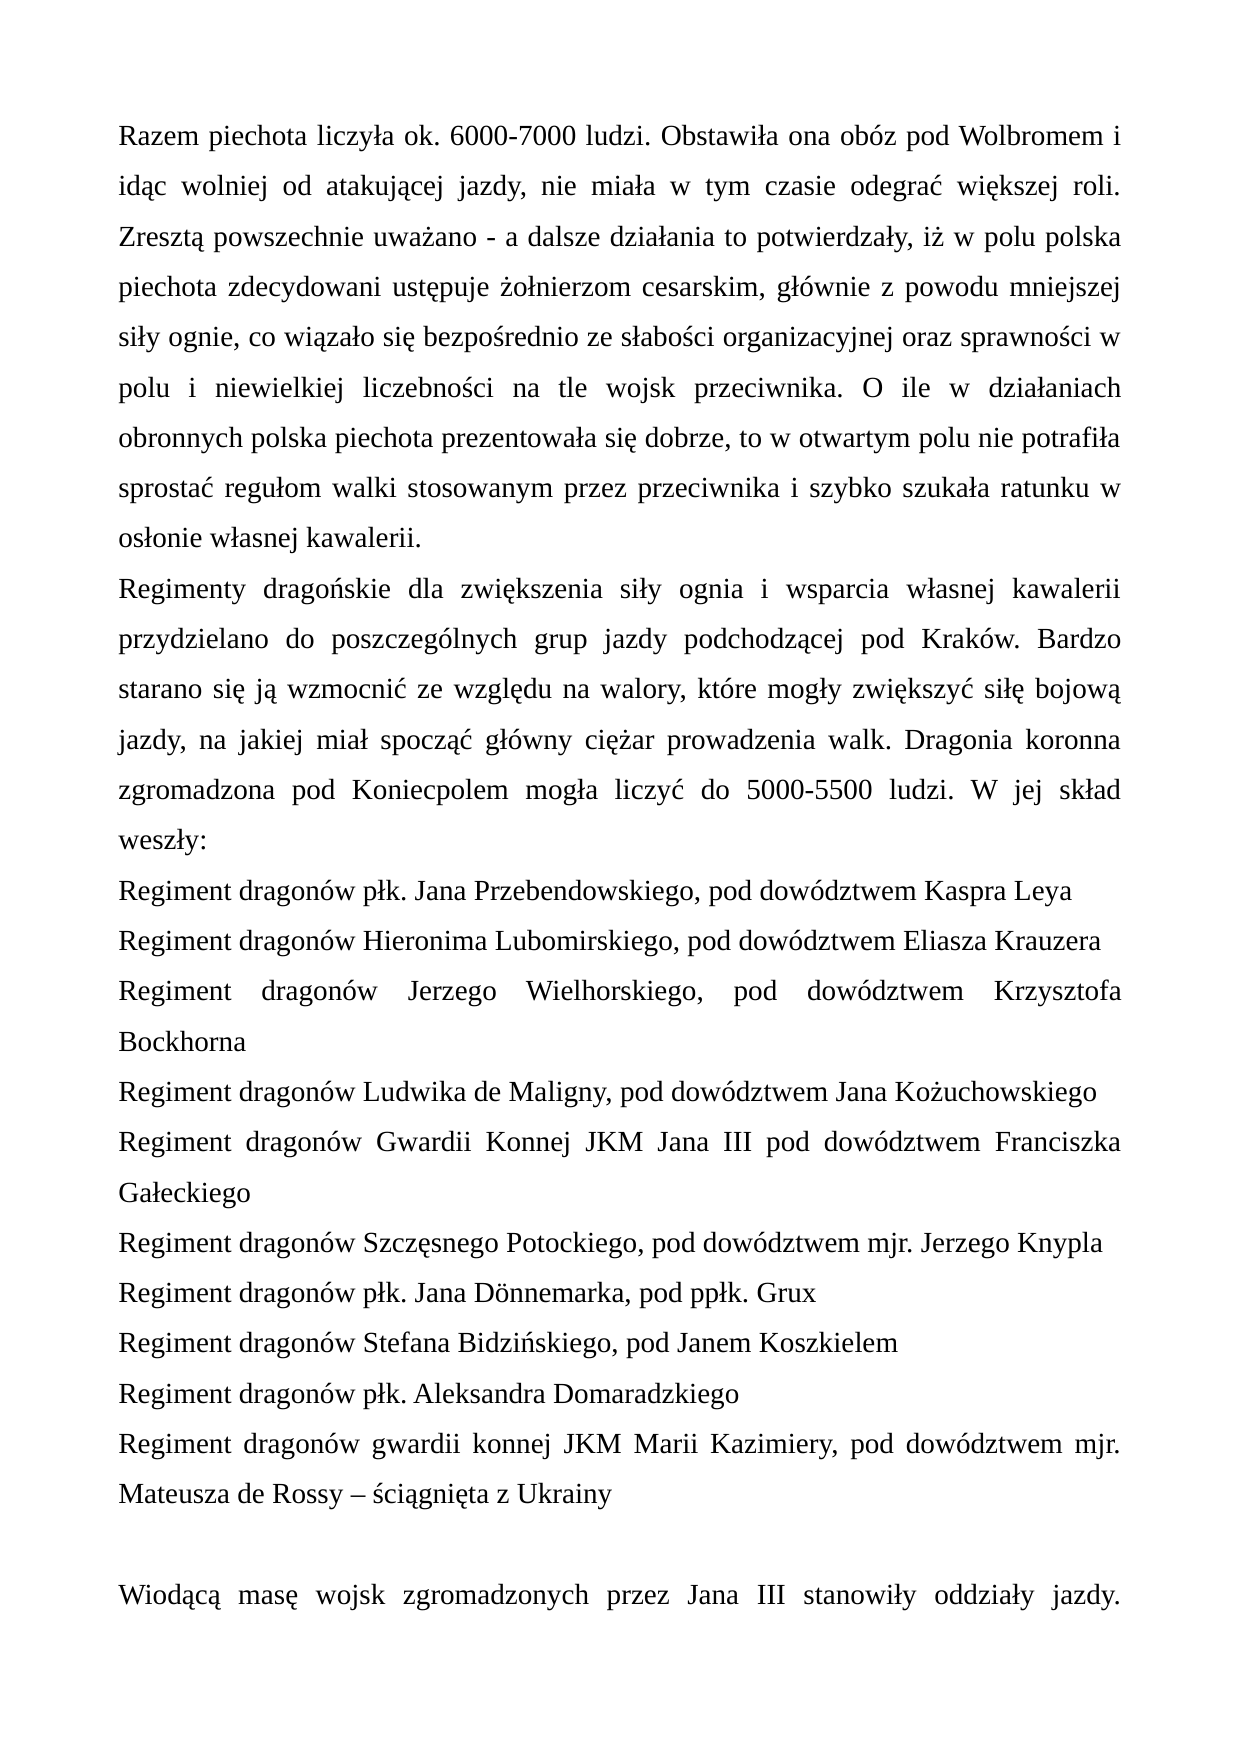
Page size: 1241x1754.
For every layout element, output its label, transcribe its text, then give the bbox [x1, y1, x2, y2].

text Regiment dragonów płk. Jana Przebendowskiego, pod dowództwem Kaspra Leya [118, 873, 1122, 906]
text Regiment dragonów gwardii konnej JKM Marii Kazimiery, pod dowództwem mjr. Mateusza de Rossy – ściągnięta z Ukrainy [118, 1426, 1122, 1510]
text Regiment dragonów Jerzego Wielhorskiego, pod dowództwem Krzysztofa Bockhorna [118, 973, 1122, 1057]
text Razem piechota liczyła ok. 6000-7000 ludzi. Obstawiła ona obóz pod Wolbromem i idąc wolniej od atakującej jazdy, nie miała w tym czasie odegrać większej roli. Zresztą powszechnie uważano - a dalsze działania to potwierdzały, iż w polu polska piechota zdecydowani ustępuje żołnierzom cesarskim, głównie z powodu mniejszej siły ognie, co wiązało się bezpośrednio ze słabości organizacyjnej oraz sprawności w polu i niewielkiej liczebności na tle wojsk przeciwnika. O ile w działaniach obronnych polska piechota prezentowała się dobrze, to w otwartym polu nie potrafiła sprostać regułom walki stosowanym przez przeciwnika i szybko szukała ratunku w osłonie własnej kawalerii. [118, 118, 1122, 554]
text Regiment dragonów Hieronima Lubomirskiego, pod dowództwem Eliasza Krauzera [118, 923, 1122, 957]
text Regiment dragonów Szczęsnego Potockiego, pod dowództwem mjr. Jerzego Knypla [118, 1225, 1122, 1258]
text Regiment dragonów Ludwika de Maligny, pod dowództwem Jana Kożuchowskiego [118, 1074, 1122, 1108]
text Regimenty dragońskie dla zwiększenia siły ognia i wsparcia własnej kawalerii przydzielano do poszczególnych grup jazdy podchodzącej pod Kraków. Bardzo starano się ją wzmocnić ze względu na walory, które mogły zwiększyć siłę bojową jazdy, na jakiej miał spocząć główny ciężar prowadzenia walk. Dragonia koronna zgromadzona pod Koniecpolem mogła liczyć do 5000-5500 ludzi. W jej skład weszły: [118, 571, 1122, 856]
text Wiodącą masę wojsk zgromadzonych przez Jana III stanowiły oddziały jazdy. [118, 1577, 1122, 1611]
text Regiment dragonów Stefana Bidzińskiego, pod Janem Koszkielem [118, 1326, 1122, 1359]
text Regiment dragonów płk. Jana Dönnemarka, pod ppłk. Grux [118, 1275, 1122, 1309]
text Regiment dragonów płk. Aleksandra Domaradzkiego [118, 1376, 1122, 1409]
text Regiment dragonów Gwardii Konnej JKM Jana III pod dowództwem Franciszka Gałeckiego [118, 1124, 1122, 1208]
